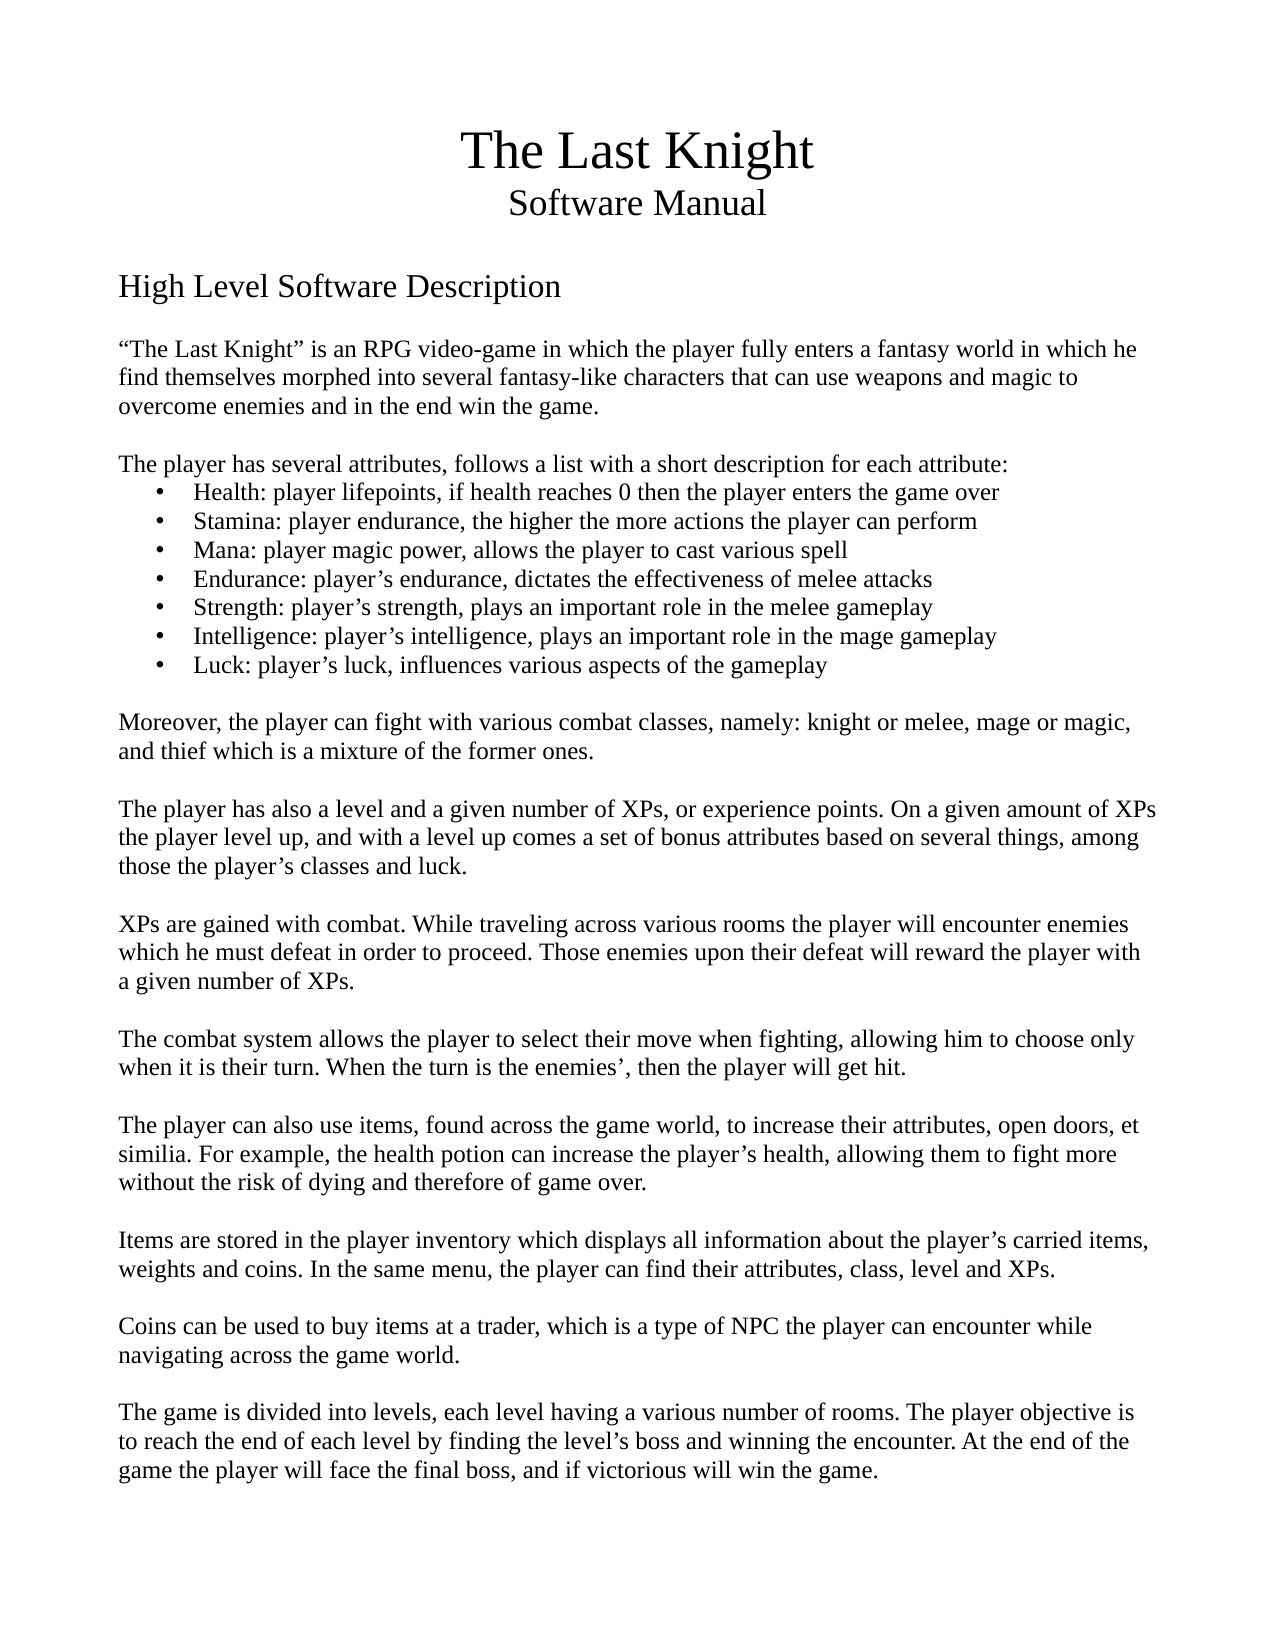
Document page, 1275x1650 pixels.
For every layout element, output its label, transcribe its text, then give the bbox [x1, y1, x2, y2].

list Luck: player’s luck, influences various aspects of the gameplay [156, 650, 1157, 679]
list Stamina: player endurance, the higher the more actions the player can perform [156, 506, 1157, 535]
text The player can also use items, found across the game world, to increase their attributes, open doors, et similia. For example, the health potion can increase the player’s health, allowing them to fight more without the risk of dying and therefore of game over. [118, 1110, 1157, 1196]
text The Last Knight [118, 118, 1157, 180]
text Moreover, the player can fight with various combat classes, namely: knight or melee, mage or magic, and thief which is a mixture of the former ones. [118, 707, 1157, 765]
text Software Manual [118, 180, 1157, 223]
list Endurance: player’s endurance, dictates the effectiveness of melee attacks [156, 564, 1157, 592]
text Items are stored in the player inventory which displays all information about the player’s carried items, weights and coins. In the same menu, the player can find their attributes, class, level and XPs. [118, 1225, 1157, 1282]
text The player has several attributes, follows a list with a short description for each attribute: [118, 449, 1157, 477]
list Health: player lifepoints, if health reaches 0 then the player enters the game over [156, 477, 1157, 506]
list Mana: player magic power, allows the player to cast various spell [156, 535, 1157, 564]
text XPs are gained with combat. While traveling across various rooms the player will encounter enemies which he must defeat in order to proceed. Those enemies upon their defeat will reward the player with a given number of XPs. [118, 880, 1157, 995]
text The game is divided into levels, each level having a various number of rooms. The player objective is to reach the end of each level by finding the level’s boss and winning the encounter. At the end of the game the player will face the final boss, and if victorious will win the game. [118, 1397, 1157, 1484]
text The combat system allows the player to select their move when fighting, allowing him to choose only when it is their turn. When the turn is the enemies’, then the player will get hit. [118, 1024, 1157, 1081]
list Strength: player’s strength, plays an important role in the melee gameplay [156, 592, 1157, 621]
text The player has also a level and a given number of XPs, or experience points. On a given amount of XPs the player level up, and with a level up comes a set of bonus attributes based on several things, among those the player’s classes and luck. [118, 794, 1157, 880]
text “The Last Knight” is an RPG video-game in which the player fully enters a fantasy world in which he find themselves morphed into several fantasy-like characters that can use weapons and magic to overcome enemies and in the end win the game. [118, 334, 1157, 420]
list Intelligence: player’s intelligence, plays an important role in the mage gameplay [156, 621, 1157, 650]
text High Level Software Description [118, 267, 1157, 305]
text Coins can be used to buy items at a trader, which is a type of NPC the player can encounter while navigating across the game world. [118, 1311, 1157, 1369]
